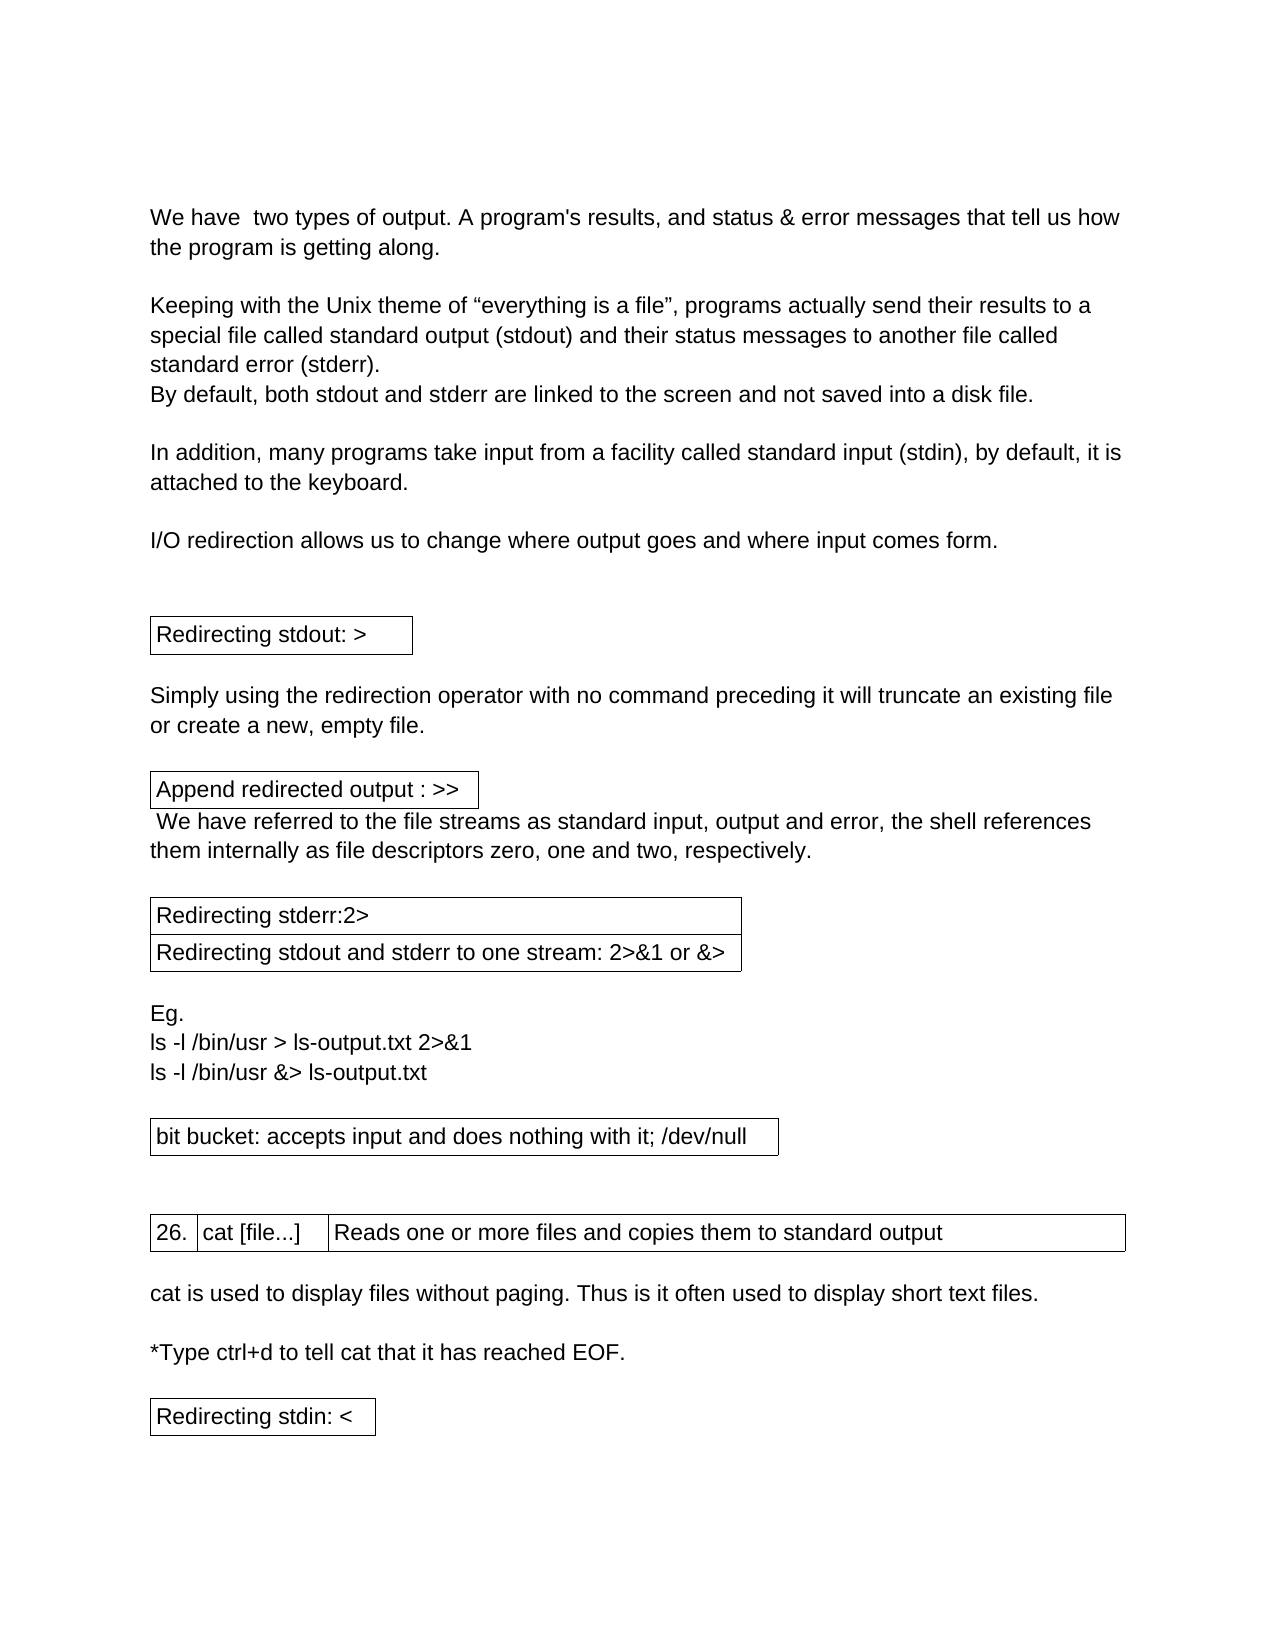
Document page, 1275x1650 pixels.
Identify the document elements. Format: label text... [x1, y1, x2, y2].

text Eg. [150, 1000, 1125, 1026]
table_cell Redirecting stdout and stderr to one stream: 2>&1 or &> [151, 935, 741, 971]
text cat is used to display files without paging. Thus is it often used to display short text files. [150, 1281, 1125, 1306]
text We have referred to the file streams as standard input, output and error, the shell references them internally as file descriptors zero, one and two, respectively. [150, 808, 1125, 863]
text In addition, many programs take input from a facility called standard input (stdin), by default, it is attached to the keyboard. [150, 440, 1125, 495]
text I/O redirection allows us to change where output goes and where input comes form. [150, 528, 1125, 554]
table_header Redirecting stdin: < [151, 1399, 375, 1435]
table_header Reads one or more files and copies them to standard output [329, 1215, 1125, 1251]
text ls -l /bin/usr &> ls-output.txt [150, 1059, 1125, 1085]
table_header cat [file...] [198, 1215, 328, 1251]
table_header Append redirected output : >> [151, 772, 478, 808]
table_header bit bucket: accepts input and does nothing with it; /dev/null [151, 1119, 778, 1155]
text Keeping with the Unix theme of “everything is a file”, programs actually send their results to a special file called standard output (stdout) and their status messages to another file called standard error (stderr). [150, 293, 1125, 378]
table_header Redirecting stderr:2> [151, 898, 741, 934]
text We have two types of output. A program's results, and status & error messages that tell us how the program is getting along. [150, 205, 1125, 260]
text By default, both stdout and stderr are linked to the screen and not saved into a disk file. [150, 381, 1125, 407]
text Simply using the redirection operator with no command preceding it will truncate an existing file or create a new, empty file. [150, 683, 1125, 738]
text *Type ctrl+d to tell cat that it has reached EOF. [150, 1339, 1125, 1365]
text ls -l /bin/usr > ls-output.txt 2>&1 [150, 1030, 1125, 1055]
table_header 26. [151, 1215, 197, 1251]
table_header Redirecting stdout: > [151, 617, 412, 653]
